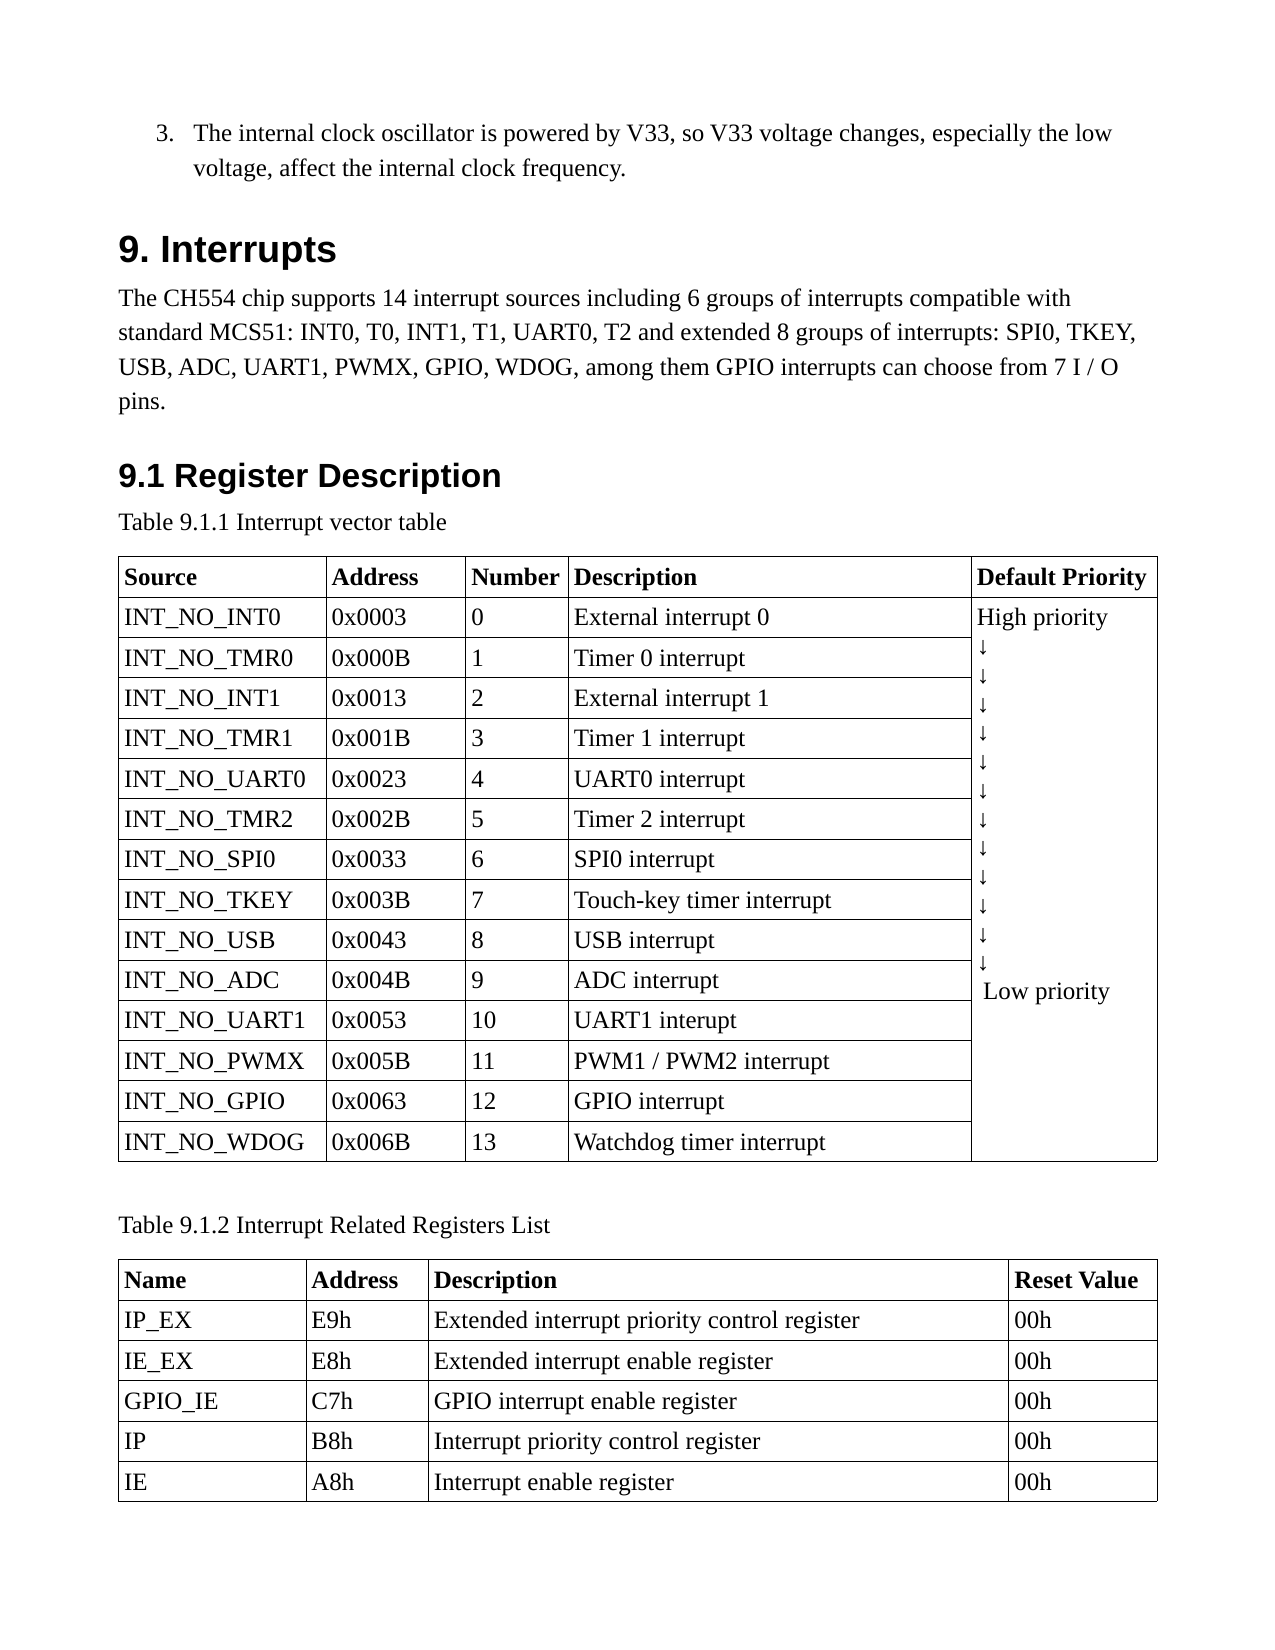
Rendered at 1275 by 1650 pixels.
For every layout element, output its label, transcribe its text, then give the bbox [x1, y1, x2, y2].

table_cell 0x000B [327, 638, 465, 677]
table_cell 0x004B [327, 961, 465, 1000]
table_cell Extended interrupt priority control register [429, 1301, 1008, 1340]
table_cell 13 [466, 1122, 568, 1161]
table_header Source [119, 557, 326, 597]
table_cell 0x0033 [327, 840, 465, 879]
table_cell Interrupt priority control register [429, 1422, 1008, 1461]
table_cell INT_NO_INT1 [119, 678, 326, 718]
table_cell 0x0023 [327, 759, 465, 798]
table_cell INT_NO_UART1 [119, 1001, 326, 1040]
table_cell 2 [466, 678, 568, 718]
list The internal clock oscillator is powered by V33, so V33 voltage changes, especially the low voltage, affect the internal clock frequency. [156, 118, 1157, 181]
table_cell INT_NO_TKEY [119, 880, 326, 919]
table_header Default Priority [972, 557, 1157, 597]
table_cell 7 [466, 880, 568, 919]
table_cell 0x005B [327, 1041, 465, 1080]
table_cell 0 [466, 598, 568, 637]
table_cell INT_NO_PWMX [119, 1041, 326, 1080]
table_cell INT_NO_GPIO [119, 1081, 326, 1121]
table_cell INT_NO_SPI0 [119, 840, 326, 879]
table_header Address [307, 1260, 428, 1299]
table_cell High priority ↓ ↓ ↓ ↓ ↓ ↓ ↓ ↓ ↓ ↓ ↓ ↓ Low priority [972, 598, 1157, 1161]
table_cell 00h [1009, 1422, 1157, 1461]
table_cell IE_EX [119, 1341, 306, 1380]
table_cell 0x006B [327, 1122, 465, 1161]
table_cell GPIO_IE [119, 1381, 306, 1421]
table_cell 00h [1009, 1462, 1157, 1501]
table_cell External interrupt 1 [569, 678, 971, 718]
table_cell C7h [307, 1381, 428, 1421]
table_cell 0x003B [327, 880, 465, 919]
table_cell INT_NO_UART0 [119, 759, 326, 798]
table_cell GPIO interrupt [569, 1081, 971, 1121]
table_cell 12 [466, 1081, 568, 1121]
table_cell 4 [466, 759, 568, 798]
table_cell UART0 interrupt [569, 759, 971, 798]
table_cell GPIO interrupt enable register [429, 1381, 1008, 1421]
table_cell External interrupt 0 [569, 598, 971, 637]
table_cell 0x0053 [327, 1001, 465, 1040]
table_cell INT_NO_USB [119, 920, 326, 959]
text Table 9.1.1 Interrupt vector table [118, 507, 1157, 536]
table_cell 5 [466, 799, 568, 838]
table_cell Watchdog timer interrupt [569, 1122, 971, 1161]
table_cell Interrupt enable register [429, 1462, 1008, 1501]
table_cell 3 [466, 719, 568, 758]
table_cell 00h [1009, 1301, 1157, 1340]
table_cell A8h [307, 1462, 428, 1501]
table_cell E9h [307, 1301, 428, 1340]
table_cell IP [119, 1422, 306, 1461]
table_cell INT_NO_INT0 [119, 598, 326, 637]
table_header Number [466, 557, 568, 597]
table_cell Timer 2 interrupt [569, 799, 971, 838]
table_cell PWM1 / PWM2 interrupt [569, 1041, 971, 1080]
table_header Description [569, 557, 971, 597]
table_header Name [119, 1260, 306, 1299]
table_cell 00h [1009, 1341, 1157, 1380]
table_cell 0x0043 [327, 920, 465, 959]
table_header Address [327, 557, 465, 597]
table_cell USB interrupt [569, 920, 971, 959]
table_cell 6 [466, 840, 568, 879]
table_cell SPI0 interrupt [569, 840, 971, 879]
table_cell 10 [466, 1001, 568, 1040]
table_cell INT_NO_TMR0 [119, 638, 326, 677]
table_cell 0x002B [327, 799, 465, 838]
table_cell E8h [307, 1341, 428, 1380]
table_cell 00h [1009, 1381, 1157, 1421]
table_cell Timer 1 interrupt [569, 719, 971, 758]
table_cell INT_NO_TMR2 [119, 799, 326, 838]
table_cell INT_NO_ADC [119, 961, 326, 1000]
subtitle 9.1 Register Description [118, 456, 1157, 495]
table_cell 8 [466, 920, 568, 959]
text The CH554 chip supports 14 interrupt sources including 6 groups of interrupts compatible with standard MCS51: INT0, T0, INT1, T1, UART0, T2 and extended 8 groups of interrupts: SPI0, TKEY, USB, ADC, UART1, PWMX, GPIO, WDOG, among them GPIO interrupts can choose from 7 I / O pins. [118, 283, 1157, 415]
table_cell 11 [466, 1041, 568, 1080]
table_header Reset Value [1009, 1260, 1157, 1299]
table_cell 9 [466, 961, 568, 1000]
table_header Description [429, 1260, 1008, 1299]
table_cell 0x0063 [327, 1081, 465, 1121]
table_cell B8h [307, 1422, 428, 1461]
table_cell ADC interrupt [569, 961, 971, 1000]
text Table 9.1.2 Interrupt Related Registers List [118, 1210, 1157, 1239]
table_cell Timer 0 interrupt [569, 638, 971, 677]
table_cell UART1 interupt [569, 1001, 971, 1040]
table_cell 0x0003 [327, 598, 465, 637]
table_cell 0x0013 [327, 678, 465, 718]
table_cell IP_EX [119, 1301, 306, 1340]
table_cell 0x001B [327, 719, 465, 758]
table_cell INT_NO_TMR1 [119, 719, 326, 758]
table_cell Touch-key timer interrupt [569, 880, 971, 919]
table_cell Extended interrupt enable register [429, 1341, 1008, 1380]
table_cell INT_NO_WDOG [119, 1122, 326, 1161]
table_cell IE [119, 1462, 306, 1501]
subtitle 9. Interrupts [118, 227, 1157, 270]
table_cell 1 [466, 638, 568, 677]
